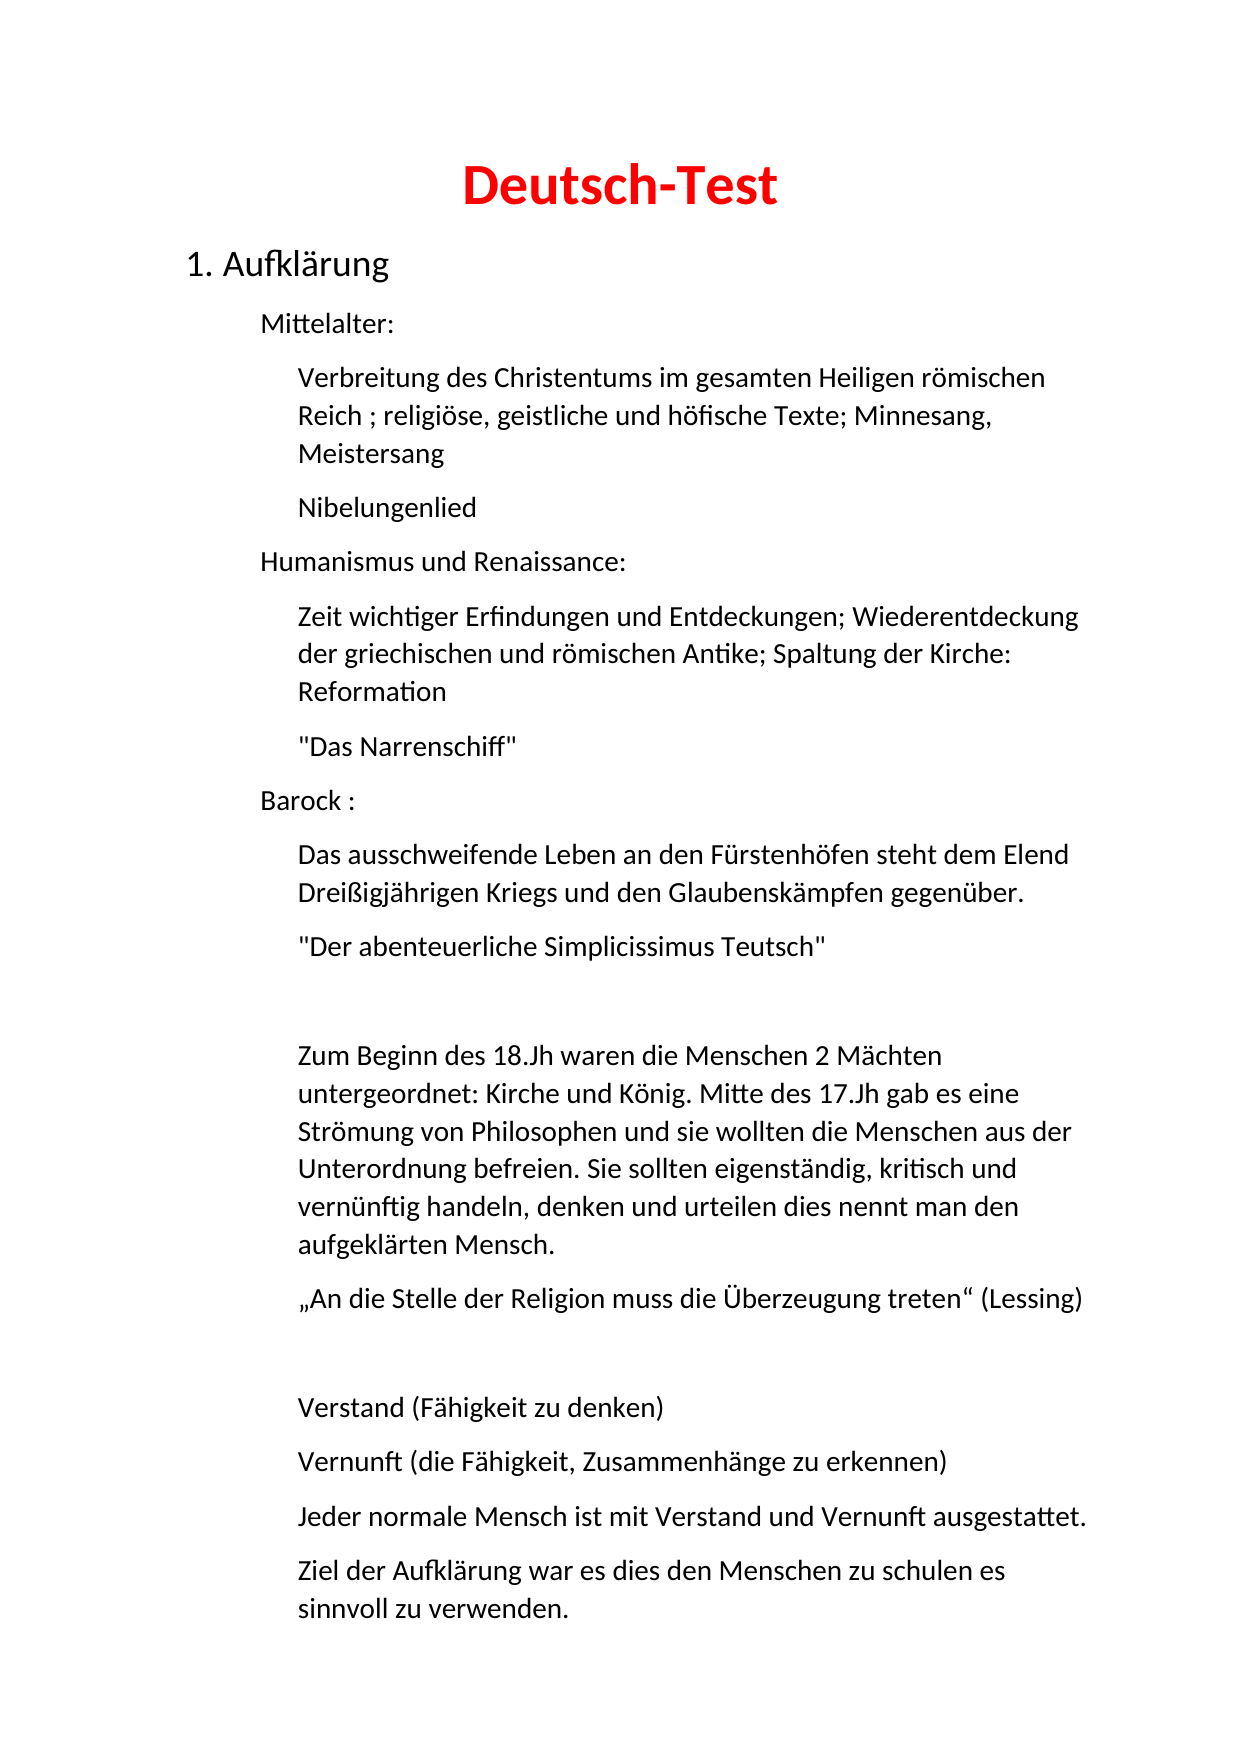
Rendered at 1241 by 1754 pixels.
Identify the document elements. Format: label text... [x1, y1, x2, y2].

list Vernunft (die Fähigkeit, Zusammenhänge zu erkennen) [298, 1443, 1093, 1479]
list Barock : [260, 782, 1093, 818]
list Nibelungenlied [260, 489, 1093, 525]
list Zum Beginn des 18.Jh waren die Menschen 2 Mächten untergeordnet: Kirche und König. Mitte des 17.Jh gab es eine Strömung von Philosophen und sie wollten die Menschen aus der Unterordnung befreien. Sie sollten eigenständig, kritisch und vernünftig handeln, denken und urteilen dies nennt man den aufgeklärten Mensch. [298, 1037, 1093, 1261]
list Jeder normale Mensch ist mit Verstand und Vernunft ausgestattet. [298, 1498, 1093, 1533]
text Deutsch-Test [148, 148, 1093, 219]
list Mittelalter: [260, 305, 1093, 341]
list Ziel der Aufklärung war es dies den Menschen zu schulen es sinnvoll zu verwenden. [298, 1552, 1093, 1625]
list "Das Narrenschiff" [260, 728, 1093, 763]
list „An die Stelle der Religion muss die Überzeugung treten“ (Lessing) [298, 1280, 1093, 1316]
list Aufklärung [185, 240, 1093, 286]
list "Der abenteuerliche Simplicissimus Teutsch" [298, 928, 1093, 964]
list Humanismus und Renaissance: [260, 543, 1093, 579]
list Verstand (Fähigkeit zu denken) [298, 1389, 1093, 1424]
list Zeit wichtiger Erfindungen und Entdeckungen; Wiederentdeckung der griechischen und römischen Antike; Spaltung der Kirche: Reformation [298, 598, 1093, 709]
list Das ausschweifende Leben an den Fürstenhöfen steht dem Elend Dreißigjährigen Kriegs und den Glaubenskämpfen gegenüber. [298, 836, 1093, 910]
list Verbreitung des Christentums im gesamten Heiligen römischen Reich ; religiöse, geistliche und höfische Texte; Minnesang, Meistersang [298, 359, 1093, 470]
